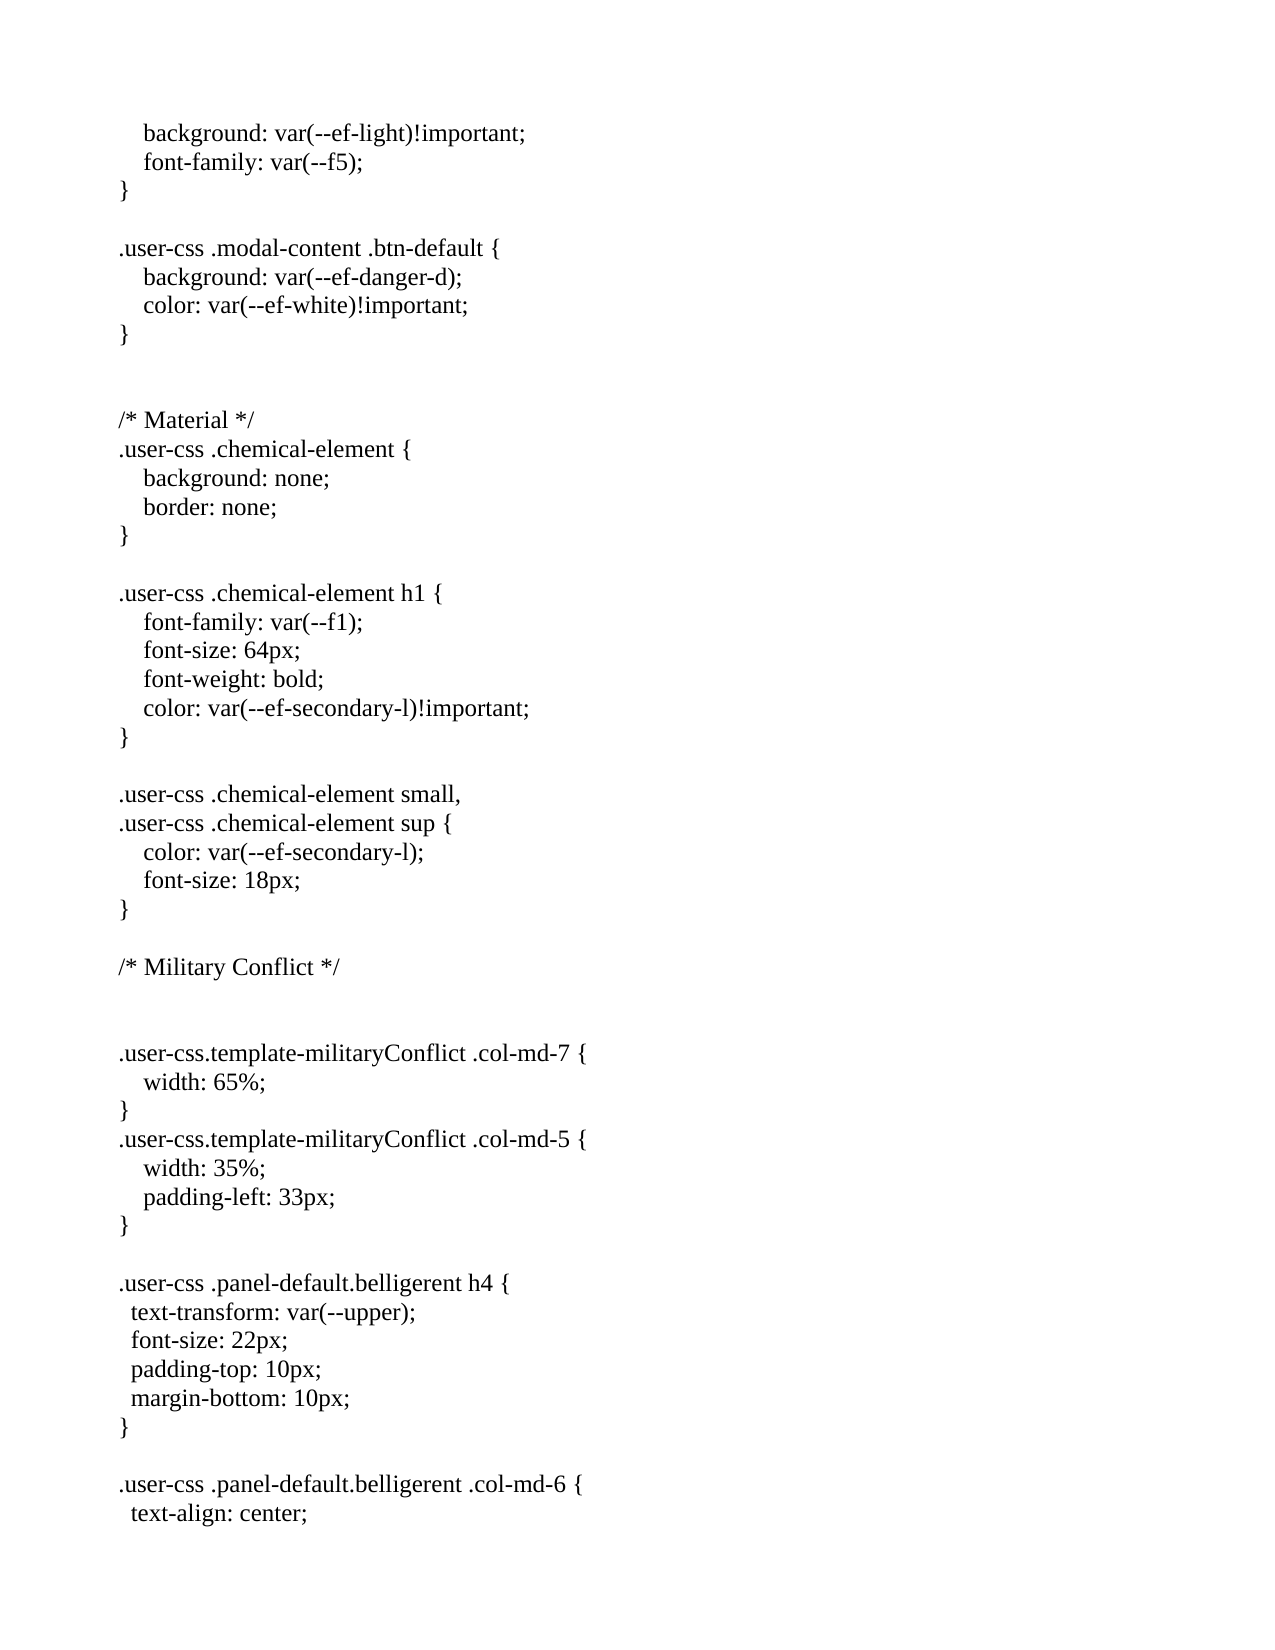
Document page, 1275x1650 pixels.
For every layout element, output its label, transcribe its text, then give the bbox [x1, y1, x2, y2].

text width: 65%; [118, 1067, 1157, 1096]
text font-family: var(--f1); [118, 607, 1157, 636]
text font-size: 18px; [118, 866, 1157, 894]
text } [118, 1096, 1157, 1124]
text text-transform: var(--upper); [118, 1297, 1157, 1326]
text } [118, 176, 1157, 204]
text } [118, 521, 1157, 549]
text .user-css .modal-content .btn-default { [118, 233, 1157, 262]
text } [118, 1211, 1157, 1239]
text color: var(--ef-secondary-l); [118, 837, 1157, 866]
text background: none; [118, 463, 1157, 492]
text } [118, 319, 1157, 348]
text padding-left: 33px; [118, 1182, 1157, 1211]
text font-weight: bold; [118, 664, 1157, 693]
text font-size: 64px; [118, 636, 1157, 664]
text .user-css .chemical-element { [118, 434, 1157, 463]
text color: var(--ef-secondary-l)!important; [118, 693, 1157, 722]
text width: 35%; [118, 1153, 1157, 1182]
text background: var(--ef-light)!important; [118, 118, 1157, 147]
text text-align: center; [118, 1498, 1157, 1527]
text /* Military Conflict */ [118, 952, 1157, 981]
text font-family: var(--f5); [118, 147, 1157, 176]
text color: var(--ef-white)!important; [118, 291, 1157, 319]
text } [118, 1412, 1157, 1441]
text } [118, 722, 1157, 751]
text .user-css.template-militaryConflict .col-md-7 { [118, 1038, 1157, 1067]
text .user-css .chemical-element small, [118, 779, 1157, 808]
text /* Material */ [118, 406, 1157, 434]
text border: none; [118, 492, 1157, 521]
text .user-css .chemical-element h1 { [118, 578, 1157, 607]
text margin-bottom: 10px; [118, 1383, 1157, 1412]
text .user-css .chemical-element sup { [118, 808, 1157, 837]
text font-size: 22px; [118, 1326, 1157, 1354]
text } [118, 894, 1157, 923]
text .user-css.template-militaryConflict .col-md-5 { [118, 1124, 1157, 1153]
text .user-css .panel-default.belligerent .col-md-6 { [118, 1469, 1157, 1498]
text padding-top: 10px; [118, 1354, 1157, 1383]
text .user-css .panel-default.belligerent h4 { [118, 1268, 1157, 1297]
text background: var(--ef-danger-d); [118, 262, 1157, 291]
